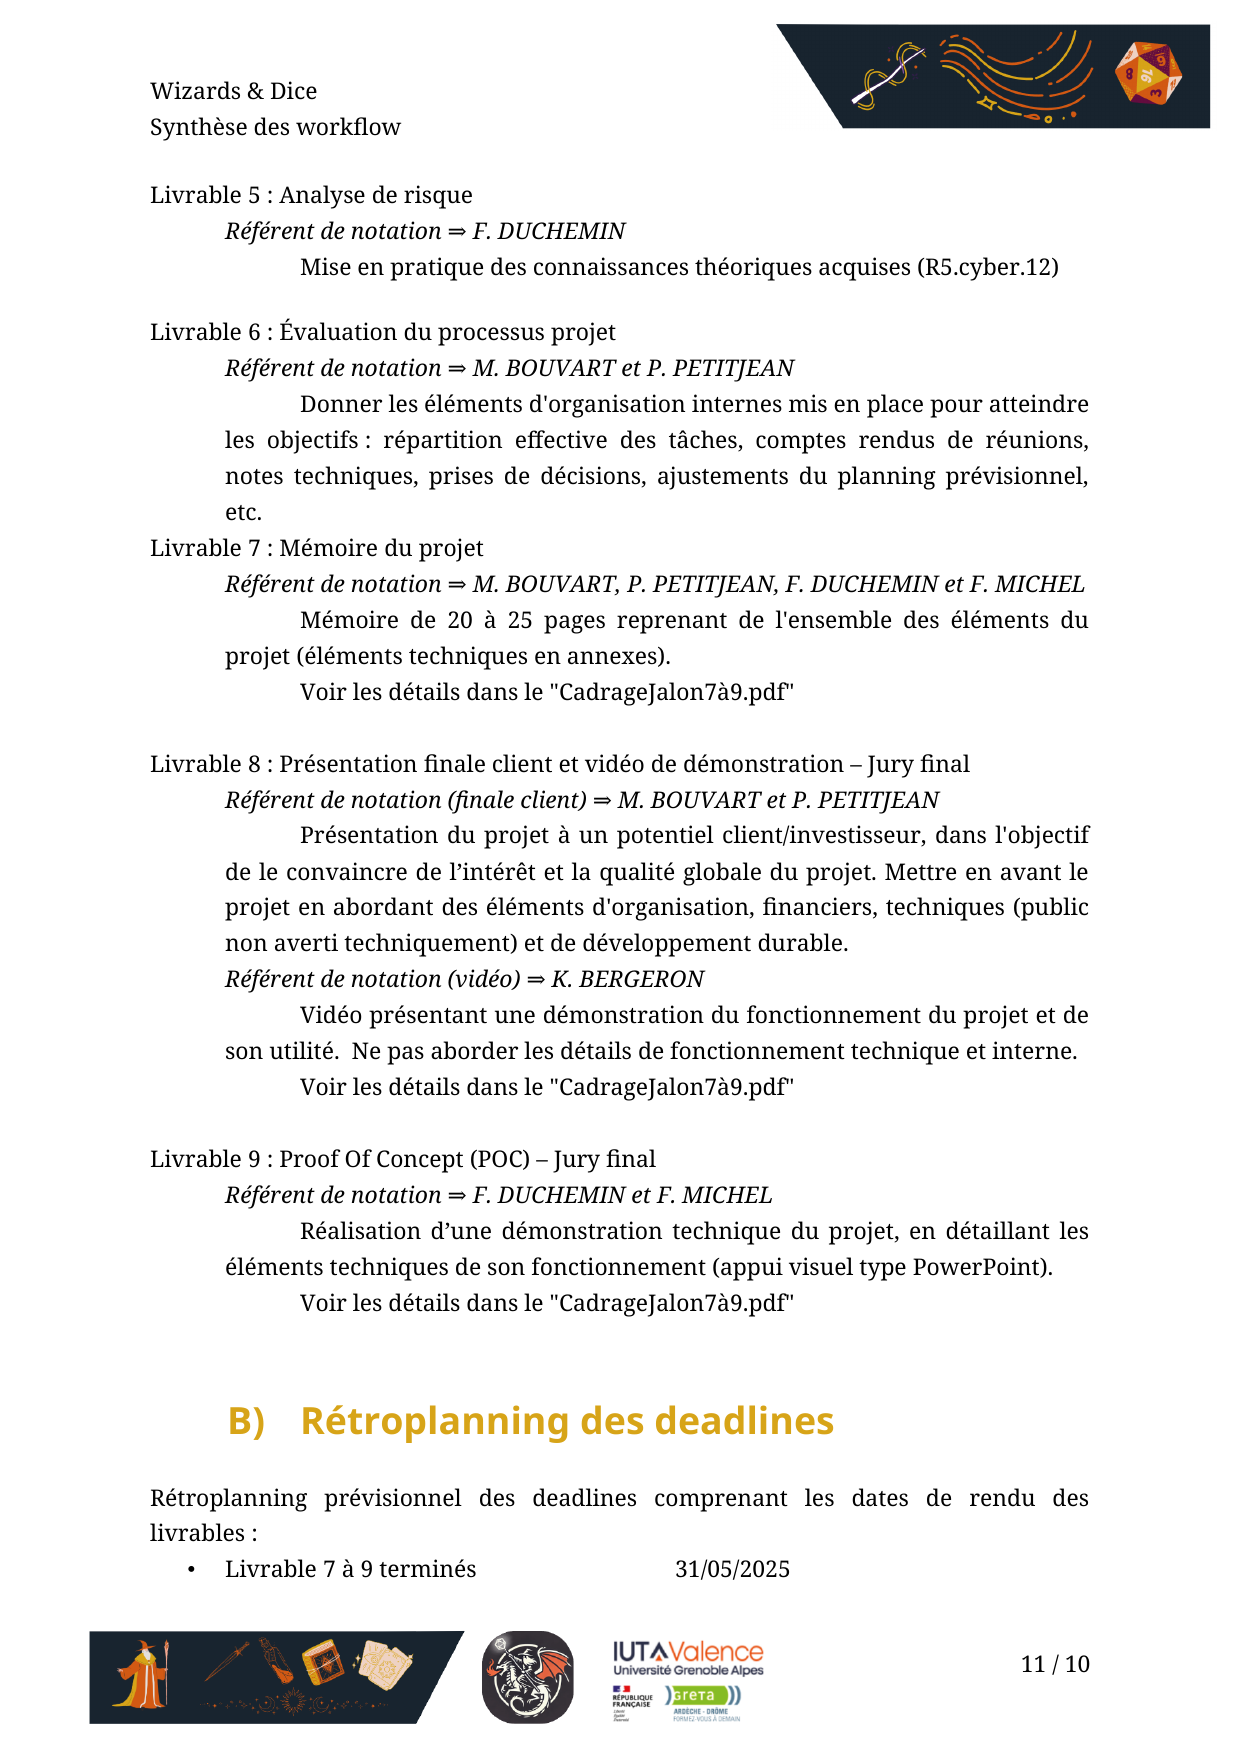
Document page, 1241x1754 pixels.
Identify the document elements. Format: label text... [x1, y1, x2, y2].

text Livrable 6 : Évaluation du processus projet [150, 316, 1090, 348]
text Référent de notation ⇒ F. DUCHEMIN et F. MICHEL [225, 1179, 1090, 1210]
text Livrable 8 : Présentation finale client et vidéo de démonstration – Jury final [150, 748, 1090, 779]
picture [81, 1620, 788, 1733]
text Donner les éléments d'organisation internes mis en place pour atteindre les objectifs : répartition effective des tâches, comptes rendus de réunions, notes techniques, prises de décisions, ajustements du planning prévisionnel, etc. [225, 388, 1090, 527]
text Livrable 5 : Analyse de risque [150, 179, 1090, 211]
text Voir les détails dans le "CadrageJalon7à9.pdf" [225, 1287, 1090, 1318]
text Voir les détails dans le "CadrageJalon7à9.pdf" [225, 1071, 1090, 1102]
text Vidéo présentant une démonstration du fonctionnement du projet et de son utilité. Ne pas aborder les détails de fonctionnement technique et interne. [225, 999, 1090, 1066]
text Mise en pratique des connaissances théoriques acquises (R5.cyber.12) [225, 251, 1090, 282]
picture [771, 21, 1218, 131]
text Référent de notation ⇒ M. BOUVART, P. PETITJEAN, F. DUCHEMIN et F. MICHEL [225, 568, 1090, 599]
text Rétroplanning prévisionnel des deadlines comprenant les dates de rendu des livrables : [150, 1481, 1090, 1549]
text Livrable 9 : Proof Of Concept (POC) – Jury final [150, 1143, 1090, 1174]
text Référent de notation (vidéo) ⇒ K. BERGERON [225, 963, 1090, 994]
text Référent de notation ⇒ M. BOUVART et P. PETITJEAN [225, 352, 1090, 383]
text Voir les détails dans le "CadrageJalon7à9.pdf" [225, 676, 1090, 707]
text Mémoire de 20 à 25 pages reprenant de l'ensemble des éléments du projet (éléments techniques en annexes). [225, 604, 1090, 671]
subtitle Rétroplanning des deadlines [227, 1394, 1090, 1446]
text Livrable 7 : Mémoire du projet [150, 532, 1090, 563]
text Réalisation d’une démonstration technique du projet, en détaillant les éléments techniques de son fonctionnement (appui visuel type PowerPoint). [225, 1215, 1090, 1282]
text Présentation du projet à un potentiel client/investisseur, dans l'objectif de le convaincre de l’intérêt et la qualité globale du projet. Mettre en avant le projet en abordant des éléments d'organisation, financiers, techniques (public non averti techniquement) et de développement durable. [225, 819, 1090, 958]
text Référent de notation (finale client) ⇒ M. BOUVART et P. PETITJEAN [225, 783, 1090, 815]
list Livrable 7 à 9 terminés 31/05/2025 [187, 1553, 1090, 1584]
text Référent de notation ⇒ F. DUCHEMIN [225, 215, 1090, 246]
